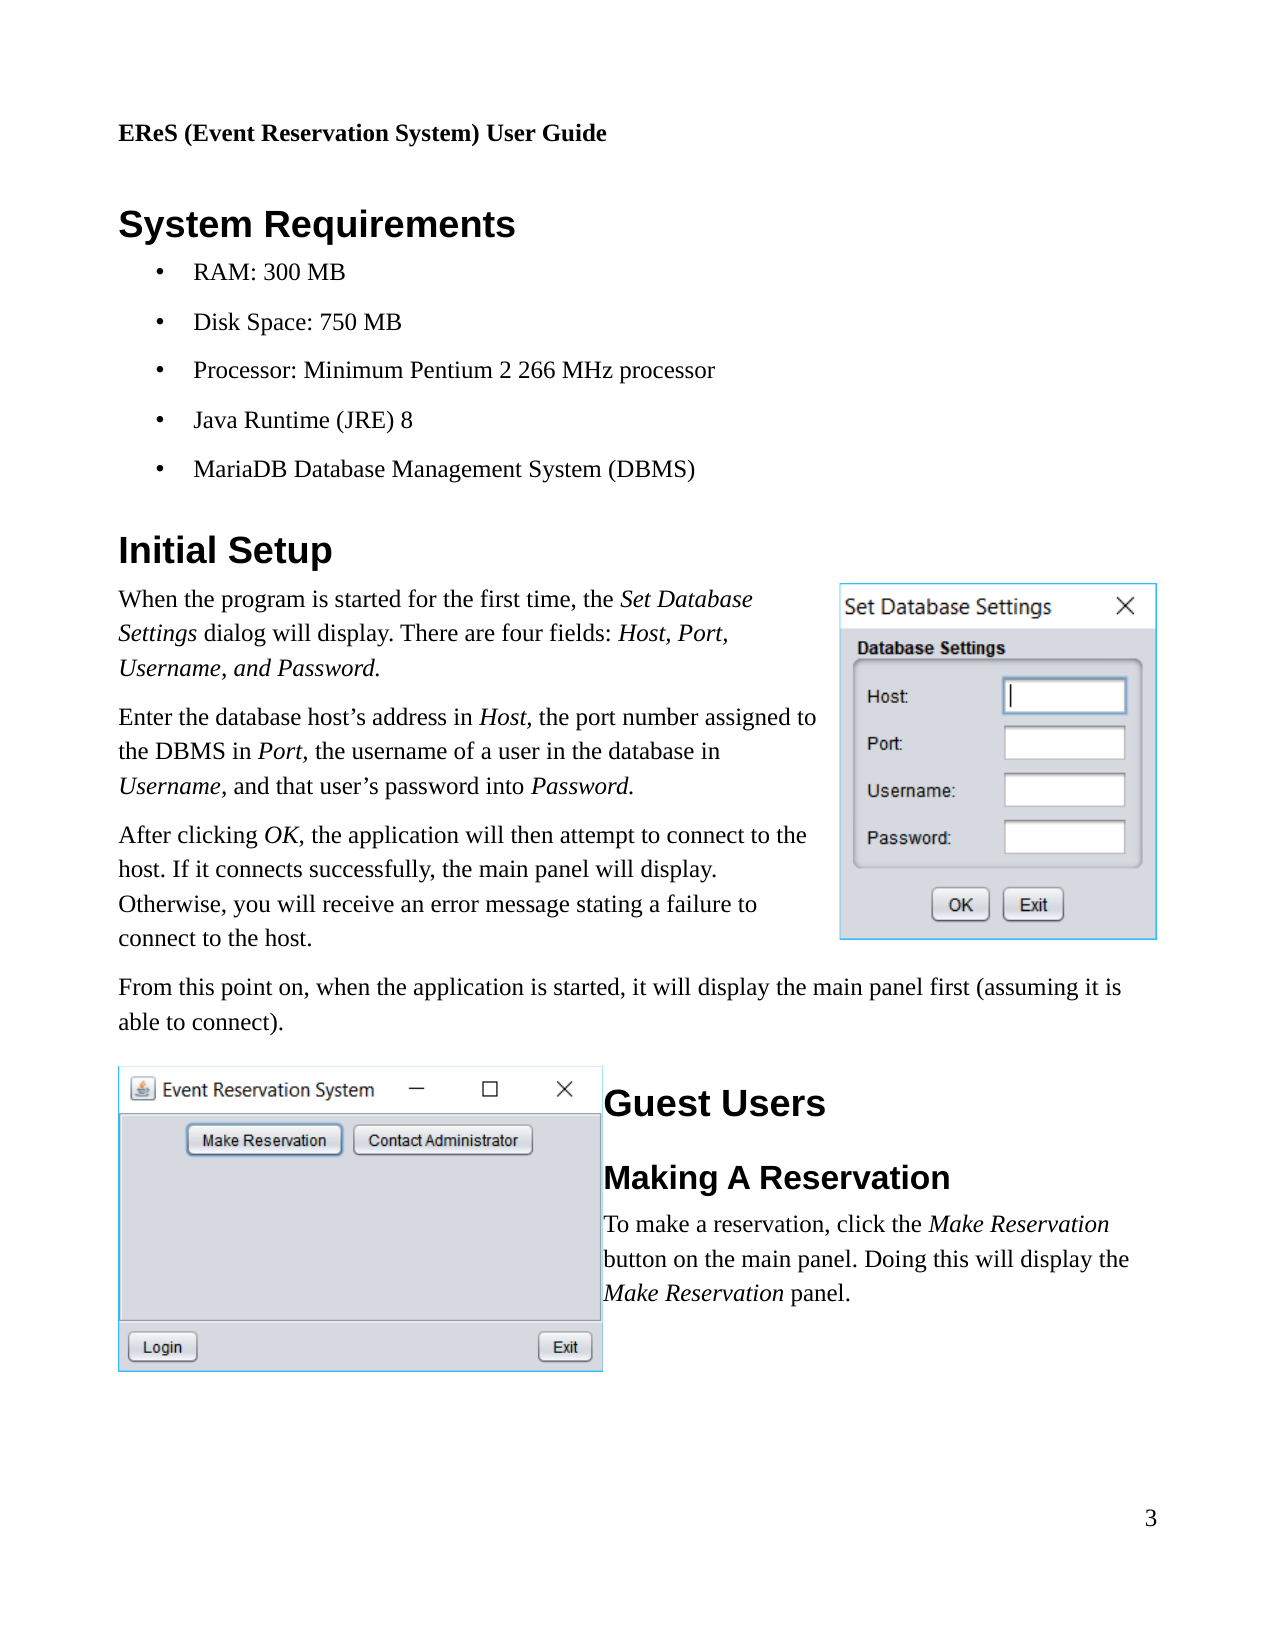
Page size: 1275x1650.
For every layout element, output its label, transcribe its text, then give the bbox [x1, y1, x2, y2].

text When the program is started for the first time, the Set Database Settings dialog will display. There are four fields: Host, Port, Username, and Password. [118, 584, 839, 682]
list Disk Space: 750 MB [156, 307, 1157, 335]
subtitle Making A Reservation [603, 1158, 1157, 1197]
text After clicking OK, the application will then attempt to connect to the host. If it connects successfully, the main panel will display. Otherwise, you will receive an error message stating a failure to connect to the host. [118, 820, 1157, 952]
list RAM: 300 MB [156, 257, 1157, 286]
subtitle Guest Users [603, 1081, 1157, 1125]
picture [118, 1066, 603, 1372]
picture [839, 583, 1157, 940]
subtitle Initial Setup [118, 528, 1157, 571]
text To make a reservation, click the Make Reservation button on the main panel. Doing this will display the Make Reservation panel. [603, 1209, 1157, 1307]
text From this point on, when the application is started, it will display the main panel first (assuming it is able to connect). [118, 972, 1157, 1036]
text Enter the database host’s address in Host, the port number assigned to the DBMS in Port, the username of a user in the database in Username, and that user’s password into Password. [118, 702, 839, 800]
list Processor: Minimum Pentium 2 266 MHz processor [156, 356, 1157, 384]
list MariaDB Database Management System (DBMS) [156, 454, 1157, 482]
subtitle System Requirements [118, 201, 1157, 245]
list Java Runtime (JRE) 8 [156, 405, 1157, 433]
